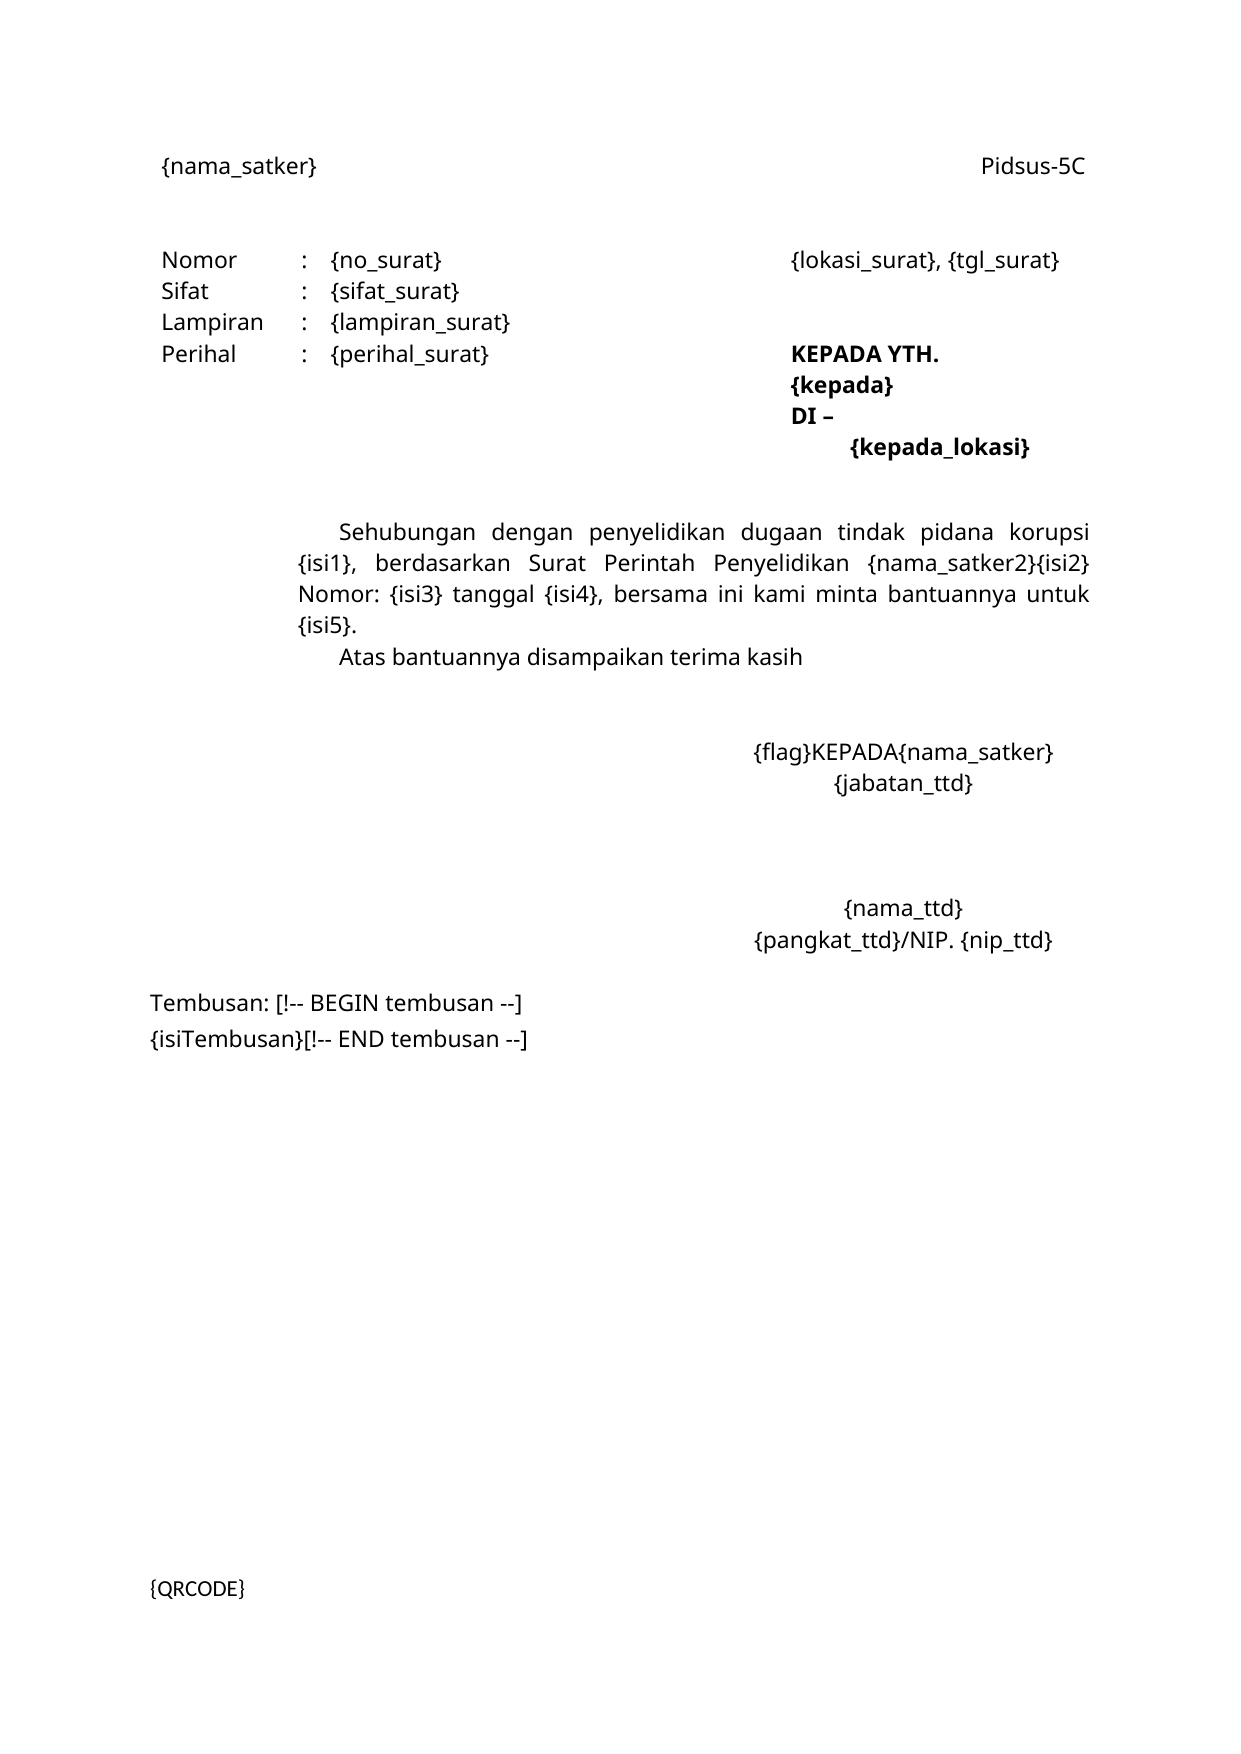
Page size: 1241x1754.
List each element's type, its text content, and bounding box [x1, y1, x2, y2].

text Sehubungan dengan penyelidikan dugaan tindak pidana korupsi {isi1}, berdasarkan Surat Perintah Penyelidikan {nama_satker2}{isi2} Nomor: {isi3} tanggal {isi4}, bersama ini kami minta bantuannya untuk {isi5}. [298, 516, 1090, 641]
table_cell : [290, 275, 319, 306]
table_header Pidsus-5C [880, 150, 1097, 181]
table_cell {no_surat} [319, 244, 722, 275]
table_cell KEPADA YTH. {kepada} DI – {kepada_lokasi} [779, 338, 1097, 462]
table_cell [723, 306, 779, 337]
table_cell : [290, 306, 319, 337]
table_cell : [290, 338, 319, 462]
table_cell Nomor [150, 244, 290, 275]
table_cell {sifat_surat} [319, 275, 722, 306]
table_cell [779, 275, 1097, 306]
table_header {flag}KEPADA{nama_satker} [711, 736, 1096, 767]
table_cell Perihal [150, 338, 290, 462]
table_cell {lampiran_surat} [319, 306, 722, 337]
table_header {nama_satker} [150, 150, 880, 181]
text Tembusan: [!-- BEGIN tembusan --] [150, 987, 1090, 1018]
table_cell [723, 244, 779, 275]
table_cell {perihal_surat} [319, 338, 722, 462]
table_cell Lampiran [150, 306, 290, 337]
text Atas bantuannya disampaikan terima kasih [298, 641, 1090, 672]
table_cell [779, 306, 1097, 337]
text {isiTembusan}[!-- END tembusan --] [150, 1023, 1090, 1054]
table_cell [723, 275, 779, 306]
table_cell [723, 338, 779, 462]
table_cell : [290, 244, 319, 275]
table_cell {lokasi_surat}, {tgl_surat} [779, 244, 1097, 275]
table_cell {nama_ttd} {pangkat_ttd}/NIP. {nip_ttd} [711, 893, 1096, 955]
table_cell {jabatan_ttd} [711, 768, 1096, 892]
table_cell Sifat [150, 275, 290, 306]
table_cell [150, 181, 1097, 244]
